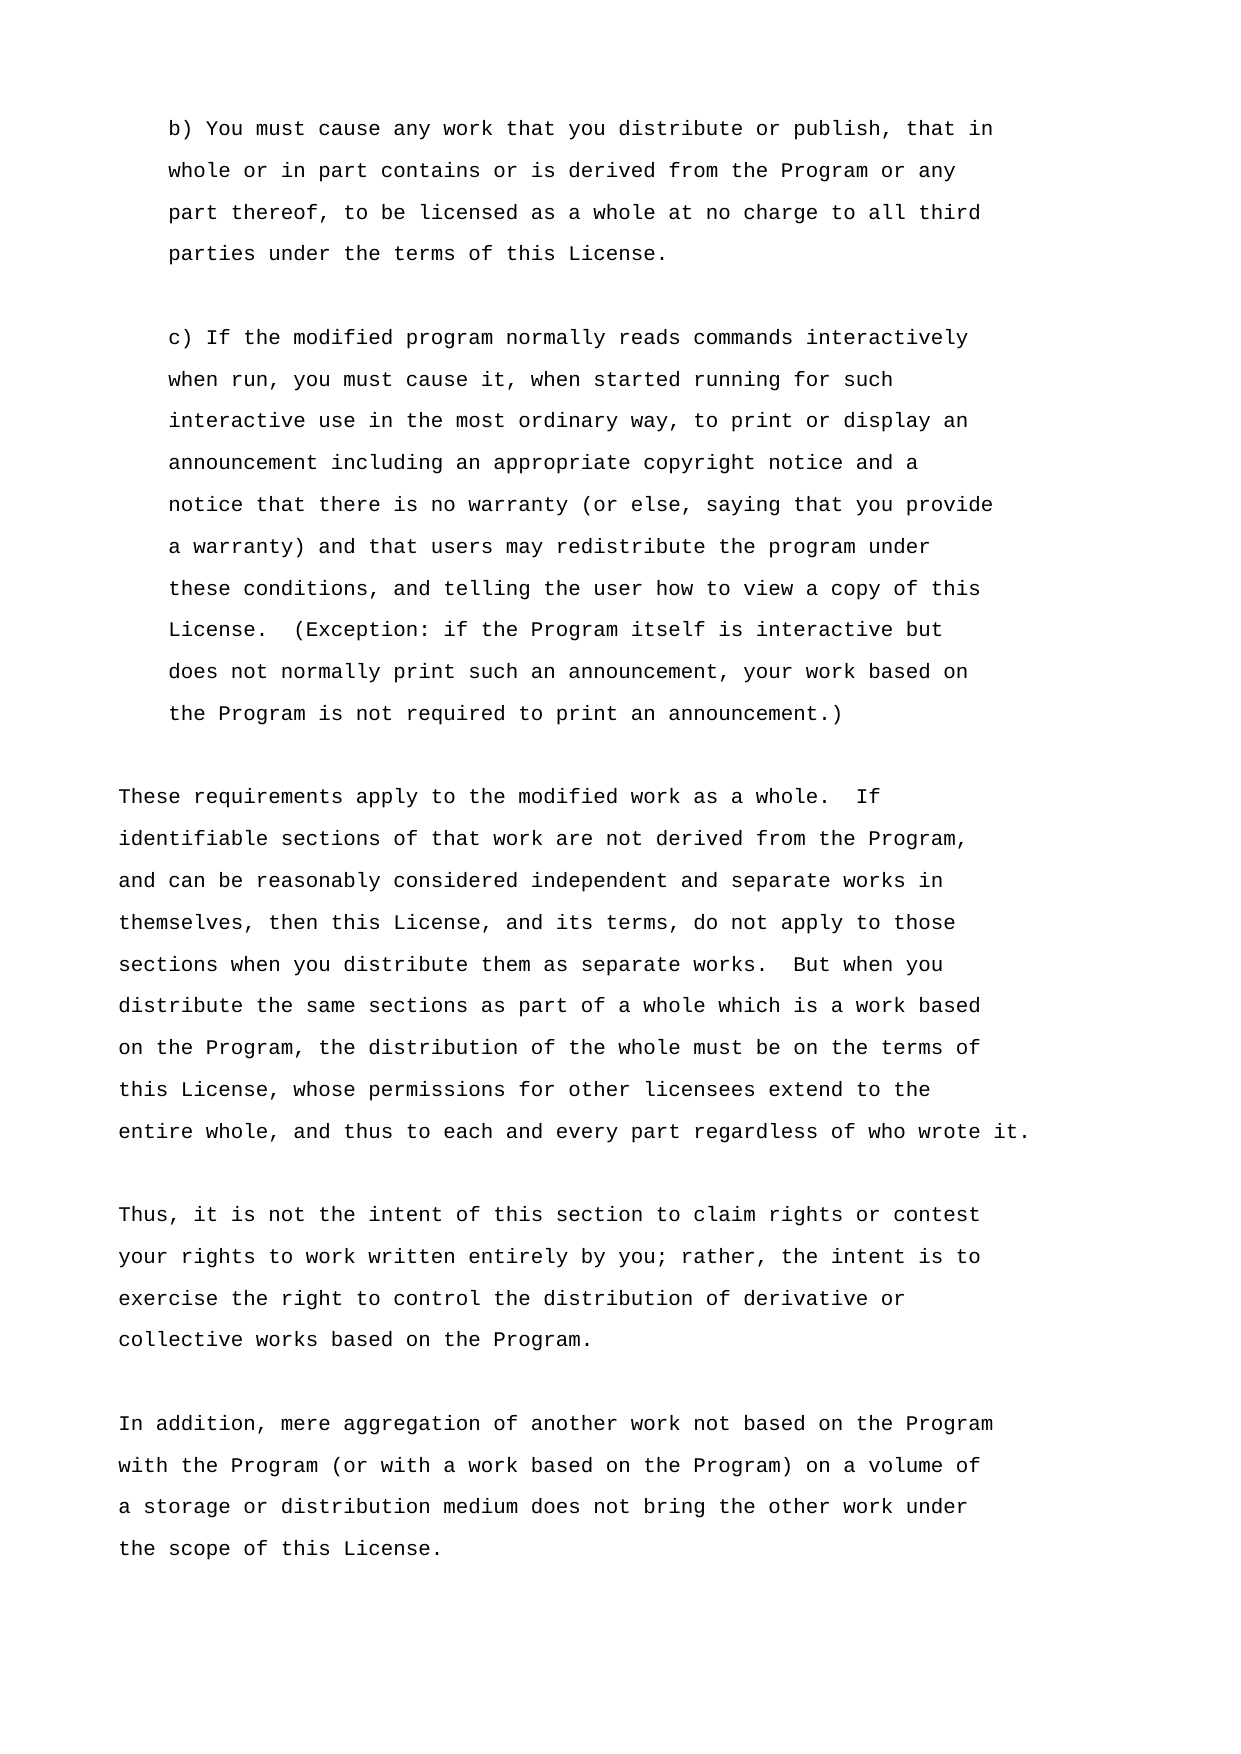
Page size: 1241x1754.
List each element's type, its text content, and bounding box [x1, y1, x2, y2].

text on the Program, the distribution of the whole must be on the terms of [118, 1037, 1122, 1061]
text when run, you must cause it, when started running for such [118, 369, 1122, 392]
text a storage or distribution medium does not bring the other work under [118, 1497, 1122, 1520]
text identifiable sections of that work are not derived from the Program, [118, 828, 1122, 852]
text sections when you distribute them as separate works. But when you [118, 953, 1122, 977]
text b) You must cause any work that you distribute or publish, that in [118, 118, 1122, 142]
text c) If the modified program normally reads commands interactively [118, 327, 1122, 351]
text announcement including an appropriate copyright notice and a [118, 452, 1122, 476]
text In addition, mere aggregation of another work not based on the Program [118, 1413, 1122, 1437]
text does not normally print such an announcement, your work based on [118, 661, 1122, 685]
text part thereof, to be licensed as a whole at no charge to all third [118, 202, 1122, 225]
text entire whole, and thus to each and every part regardless of who wrote it. [118, 1121, 1122, 1144]
text License. (Exception: if the Program itself is interactive but [118, 619, 1122, 643]
text exercise the right to control the distribution of derivative or [118, 1288, 1122, 1311]
text whole or in part contains or is derived from the Program or any [118, 160, 1122, 183]
text with the Program (or with a work based on the Program) on a volume of [118, 1455, 1122, 1478]
text interactive use in the most ordinary way, to print or display an [118, 411, 1122, 434]
text your rights to work written entirely by you; rather, the intent is to [118, 1246, 1122, 1269]
text collective works based on the Program. [118, 1329, 1122, 1353]
text these conditions, and telling the user how to view a copy of this [118, 578, 1122, 601]
text distribute the same sections as part of a whole which is a work based [118, 995, 1122, 1019]
text the scope of this License. [118, 1538, 1122, 1562]
text parties under the terms of this License. [118, 243, 1122, 267]
text These requirements apply to the modified work as a whole. If [118, 786, 1122, 810]
text the Program is not required to print an announcement.) [118, 703, 1122, 727]
text notice that there is no warranty (or else, saying that you provide [118, 494, 1122, 518]
text themselves, then this License, and its terms, do not apply to those [118, 912, 1122, 935]
text a warranty) and that users may redistribute the program under [118, 536, 1122, 559]
text and can be reasonably considered independent and separate works in [118, 870, 1122, 894]
text this License, whose permissions for other licensees extend to the [118, 1079, 1122, 1102]
text Thus, it is not the intent of this section to claim rights or contest [118, 1204, 1122, 1228]
